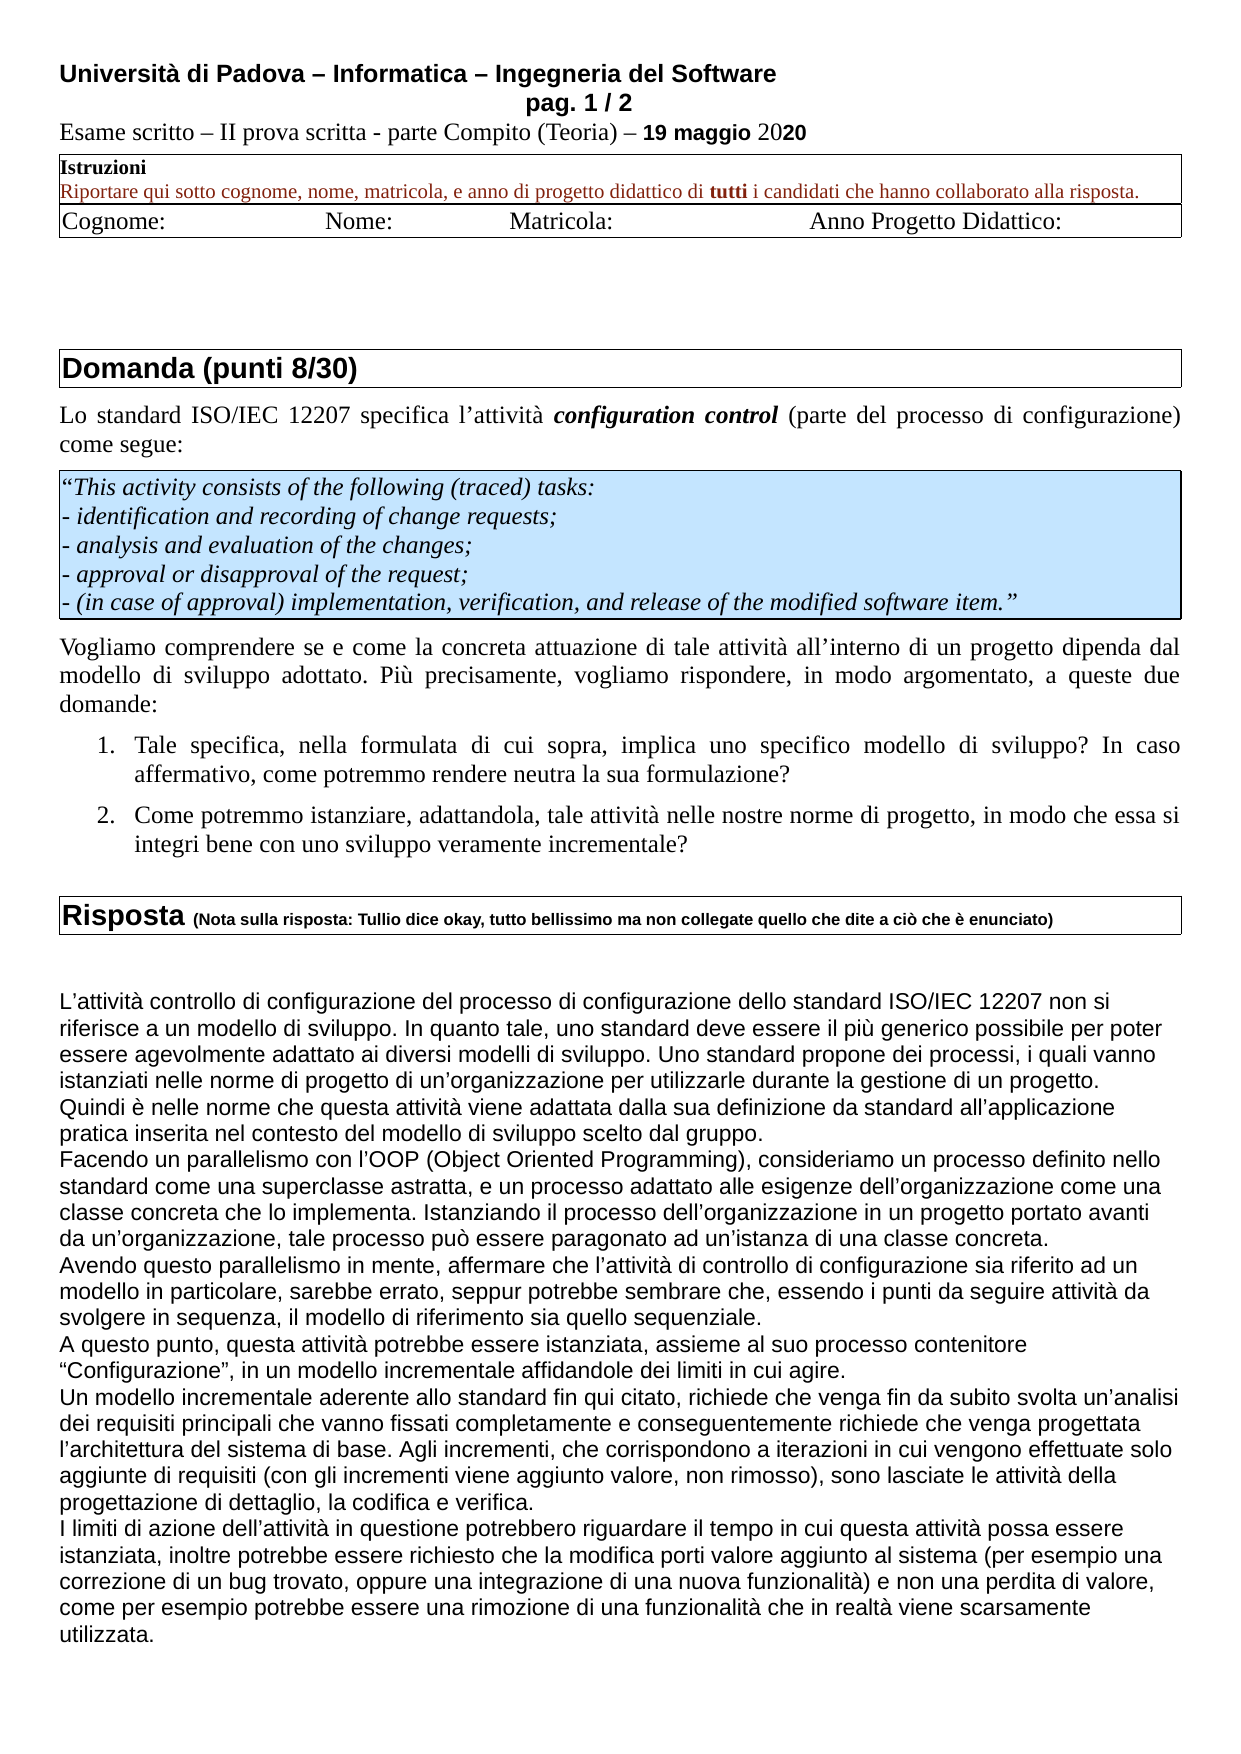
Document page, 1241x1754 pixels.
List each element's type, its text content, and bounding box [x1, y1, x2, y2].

text A questo punto, questa attività potrebbe essere istanziata, assieme al suo processo contenitore “Configurazione”, in un modello incrementale affidandole dei limiti in cui agire. [59, 1331, 1181, 1383]
text Un modello incrementale aderente allo standard fin qui citato, richiede che venga fin da subito svolta un’analisi dei requisiti principali che vanno fissati completamente e conseguentemente richiede che venga progettata l’architettura del sistema di base. Agli incrementi, che corrispondono a iterazioni in cui vengono effettuate solo aggiunte di requisiti (con gli incrementi viene aggiunto valore, non rimosso), sono lasciate le attività della progettazione di dettaglio, la codifica e verifica. [59, 1383, 1181, 1515]
text Quindi è nelle norme che questa attività viene adattata dalla sua definizione da standard all’applicazione pratica inserita nel contesto del modello di sviluppo scelto dal gruppo. [59, 1093, 1181, 1146]
subtitle Risposta (Nota sulla risposta: Tullio dice okay, tutto bellissimo ma non collegate quello che dite a ciò che è enunciato) [60, 897, 1181, 934]
text Avendo questo parallelismo in mente, affermare che l’attività di controllo di configurazione sia riferito ad un modello in particolare, sarebbe errato, seppur potrebbe sembrare che, essendo i punti da seguire attività da svolgere in sequenza, il modello di riferimento sia quello sequenziale. [59, 1252, 1181, 1331]
subtitle Domanda (punti 8/30) [60, 350, 1181, 387]
text “This activity consists of the following (traced) tasks: - identification and recording of change requests; - analysis and evaluation of the changes; - approval or disapproval of the request; - (in case of approval) implementation, verification, and release of the modified software item.” [60, 471, 1180, 618]
text Lo standard ISO/IEC 12207 specifica l’attività configuration control (parte del processo di configurazione) come segue: [59, 400, 1181, 457]
text L’attività controllo di configurazione del processo di configurazione dello standard ISO/IEC 12207 non si riferisce a un modello di sviluppo. In quanto tale, uno standard deve essere il più generico possibile per poter essere agevolmente adattato ai diversi modelli di sviluppo. Uno standard propone dei processi, i quali vanno istanziati nelle norme di progetto di un’organizzazione per utilizzarle durante la gestione di un progetto. [59, 988, 1181, 1093]
list Tale specifica, nella formulata di cui sopra, implica uno specifico modello di sviluppo? In caso affermativo, come potremmo rendere neutra la sua formulazione? [97, 731, 1181, 788]
list Come potremmo istanziare, adattandola, tale attività nelle nostre norme di progetto, in modo che essa si integri bene con uno sviluppo veramente incrementale? [97, 801, 1181, 858]
text Facendo un parallelismo con l’OOP (Object Oriented Programming), consideriamo un processo definito nello standard come una superclasse astratta, e un processo adattato alle esigenze dell’organizzazione come una classe concreta che lo implementa. Istanziando il processo dell’organizzazione in un progetto portato avanti da un’organizzazione, tale processo può essere paragonato ad un’istanza di una classe concreta. [59, 1146, 1181, 1252]
text Vogliamo comprendere se e come la concreta attuazione di tale attività all’interno di un progetto dipenda dal modello di sviluppo adottato. Più precisamente, vogliamo rispondere, in modo argomentato, a queste due domande: [59, 632, 1181, 718]
text I limiti di azione dell’attività in questione potrebbero riguardare il tempo in cui questa attività possa essere istanziata, inoltre potrebbe essere richiesto che la modifica porti valore aggiunto al sistema (per esempio una correzione di un bug trovato, oppure una integrazione di una nuova funzionalità) e non una perdita di valore, come per esempio potrebbe essere una rimozione di una funzionalità che in realtà viene scarsamente utilizzata. [59, 1515, 1181, 1647]
